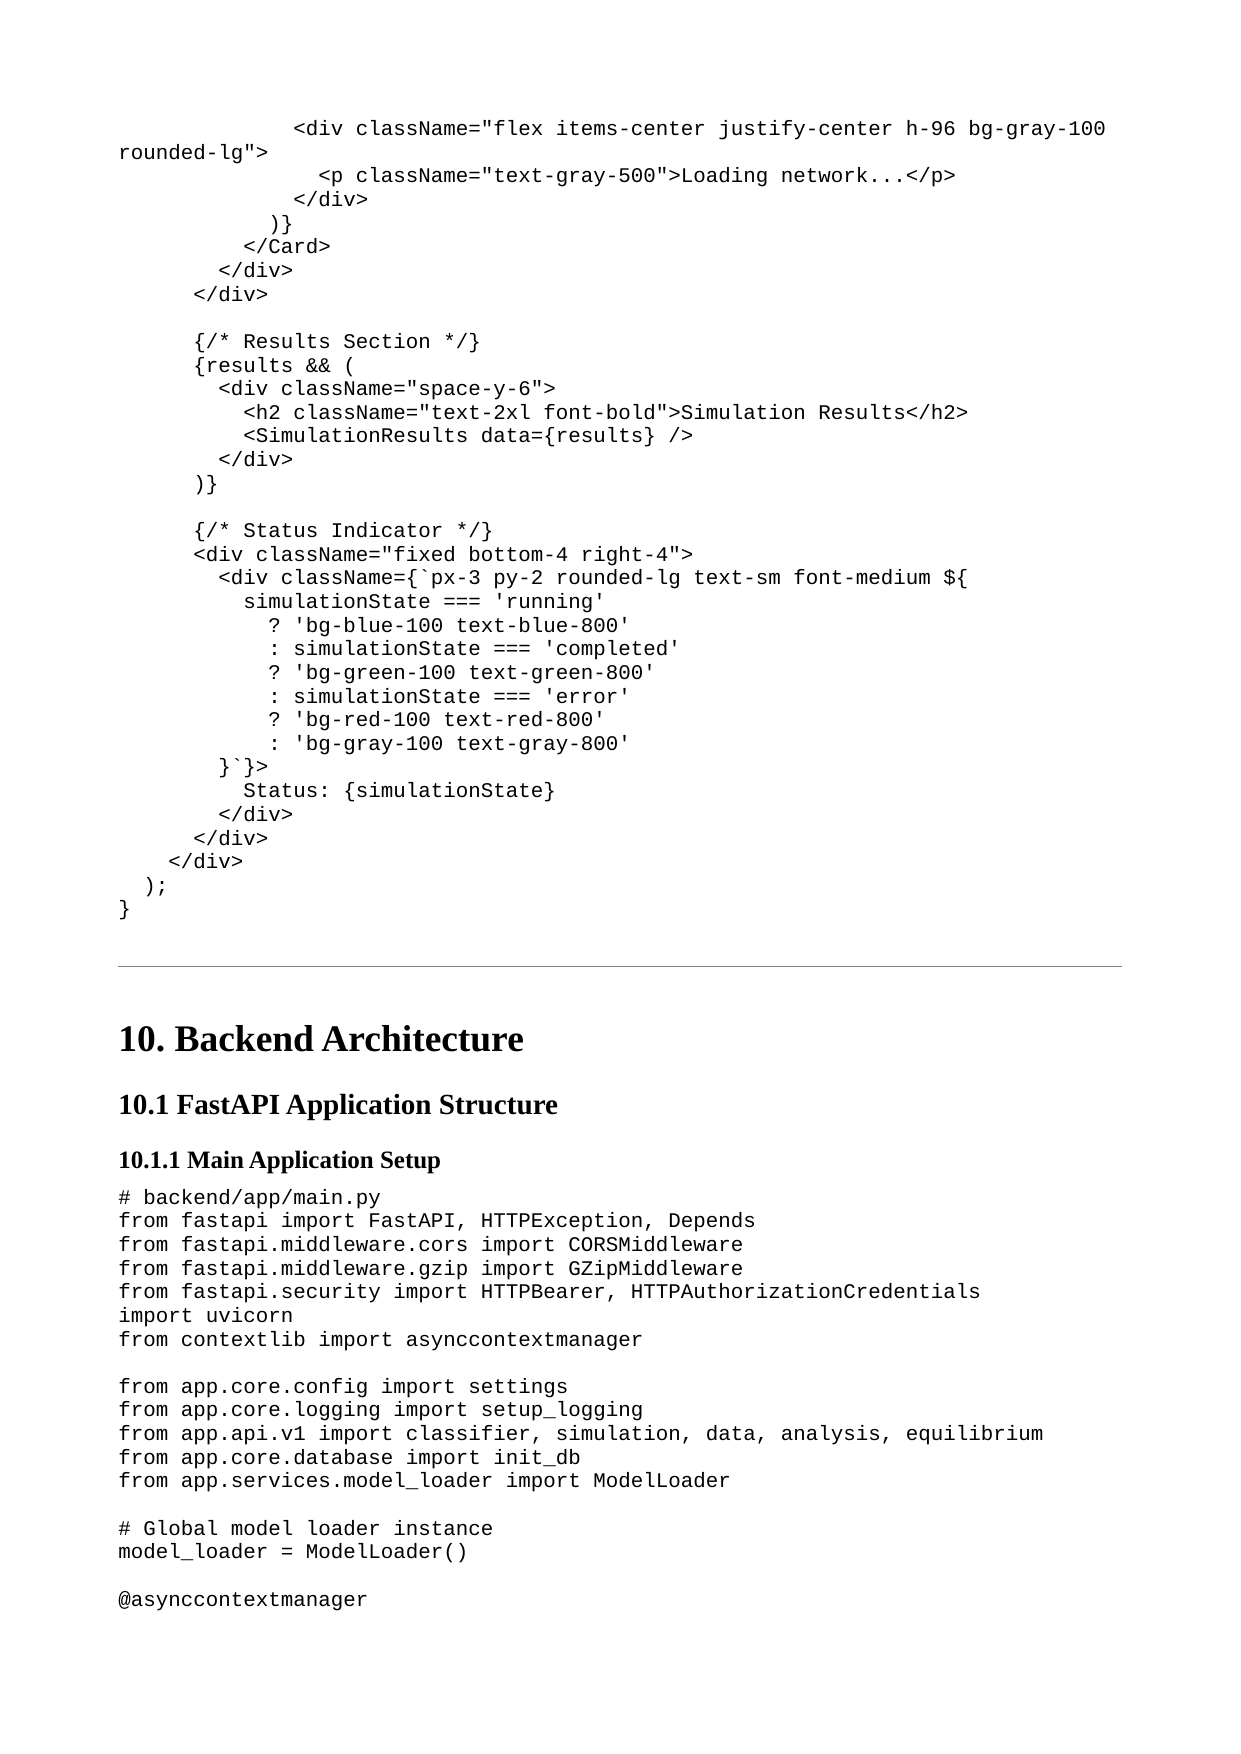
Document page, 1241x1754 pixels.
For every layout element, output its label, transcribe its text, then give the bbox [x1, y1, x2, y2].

text @asynccontextmanager [118, 1589, 1122, 1612]
text ? 'bg-red-100 text-red-800' [118, 709, 1122, 733]
text : 'bg-gray-100 text-gray-800' [118, 733, 1122, 757]
text from app.core.logging import setup_logging [118, 1399, 1122, 1423]
text <h2 className="text-2xl font-bold">Simulation Results</h2> [118, 402, 1122, 426]
text </div> [118, 284, 1122, 307]
text {results && ( [118, 354, 1122, 378]
text from app.core.config import settings [118, 1376, 1122, 1399]
text <div className="flex items-center justify-center h-96 bg-gray-100 rounded-lg"> [118, 118, 1122, 165]
text # Global model loader instance [118, 1518, 1122, 1541]
text ? 'bg-blue-100 text-blue-800' [118, 615, 1122, 638]
text : simulationState === 'completed' [118, 638, 1122, 662]
text </div> [118, 827, 1122, 851]
text <SimulationResults data={results} /> [118, 426, 1122, 449]
subtitle 10.1.1 Main Application Setup [118, 1145, 1122, 1174]
text simulationState === 'running' [118, 591, 1122, 615]
text <div className="fixed bottom-4 right-4"> [118, 544, 1122, 567]
text {/* Status Indicator */} [118, 520, 1122, 544]
text from app.core.database import init_db [118, 1447, 1122, 1470]
text </div> [118, 449, 1122, 473]
text from app.services.model_loader import ModelLoader [118, 1470, 1122, 1494]
text {/* Results Section */} [118, 331, 1122, 354]
text </div> [118, 260, 1122, 284]
text } [118, 898, 1122, 922]
text from fastapi.middleware.gzip import GZipMiddleware [118, 1258, 1122, 1281]
text : simulationState === 'error' [118, 686, 1122, 709]
text </div> [118, 851, 1122, 875]
text }`}> [118, 757, 1122, 780]
text from fastapi.middleware.cors import CORSMiddleware [118, 1234, 1122, 1258]
text <div className="space-y-6"> [118, 378, 1122, 402]
text <div className={`px-3 py-2 rounded-lg text-sm font-medium ${ [118, 567, 1122, 591]
text ? 'bg-green-100 text-green-800' [118, 662, 1122, 686]
text Status: {simulationState} [118, 780, 1122, 804]
text from fastapi import FastAPI, HTTPException, Depends [118, 1210, 1122, 1234]
text </Card> [118, 236, 1122, 260]
text )} [118, 473, 1122, 496]
text )} [118, 213, 1122, 236]
text import uvicorn [118, 1305, 1122, 1328]
subtitle 10. Backend Architecture [118, 1017, 1122, 1060]
text from app.api.v1 import classifier, simulation, data, analysis, equilibrium [118, 1423, 1122, 1447]
text model_loader = ModelLoader() [118, 1541, 1122, 1565]
text from fastapi.security import HTTPBearer, HTTPAuthorizationCredentials [118, 1281, 1122, 1305]
text ); [118, 875, 1122, 898]
text <p className="text-gray-500">Loading network...</p> [118, 165, 1122, 189]
text </div> [118, 189, 1122, 213]
text # backend/app/main.py [118, 1187, 1122, 1210]
text from contextlib import asynccontextmanager [118, 1328, 1122, 1352]
text </div> [118, 804, 1122, 827]
subtitle 10.1 FastAPI Application Structure [118, 1087, 1122, 1120]
